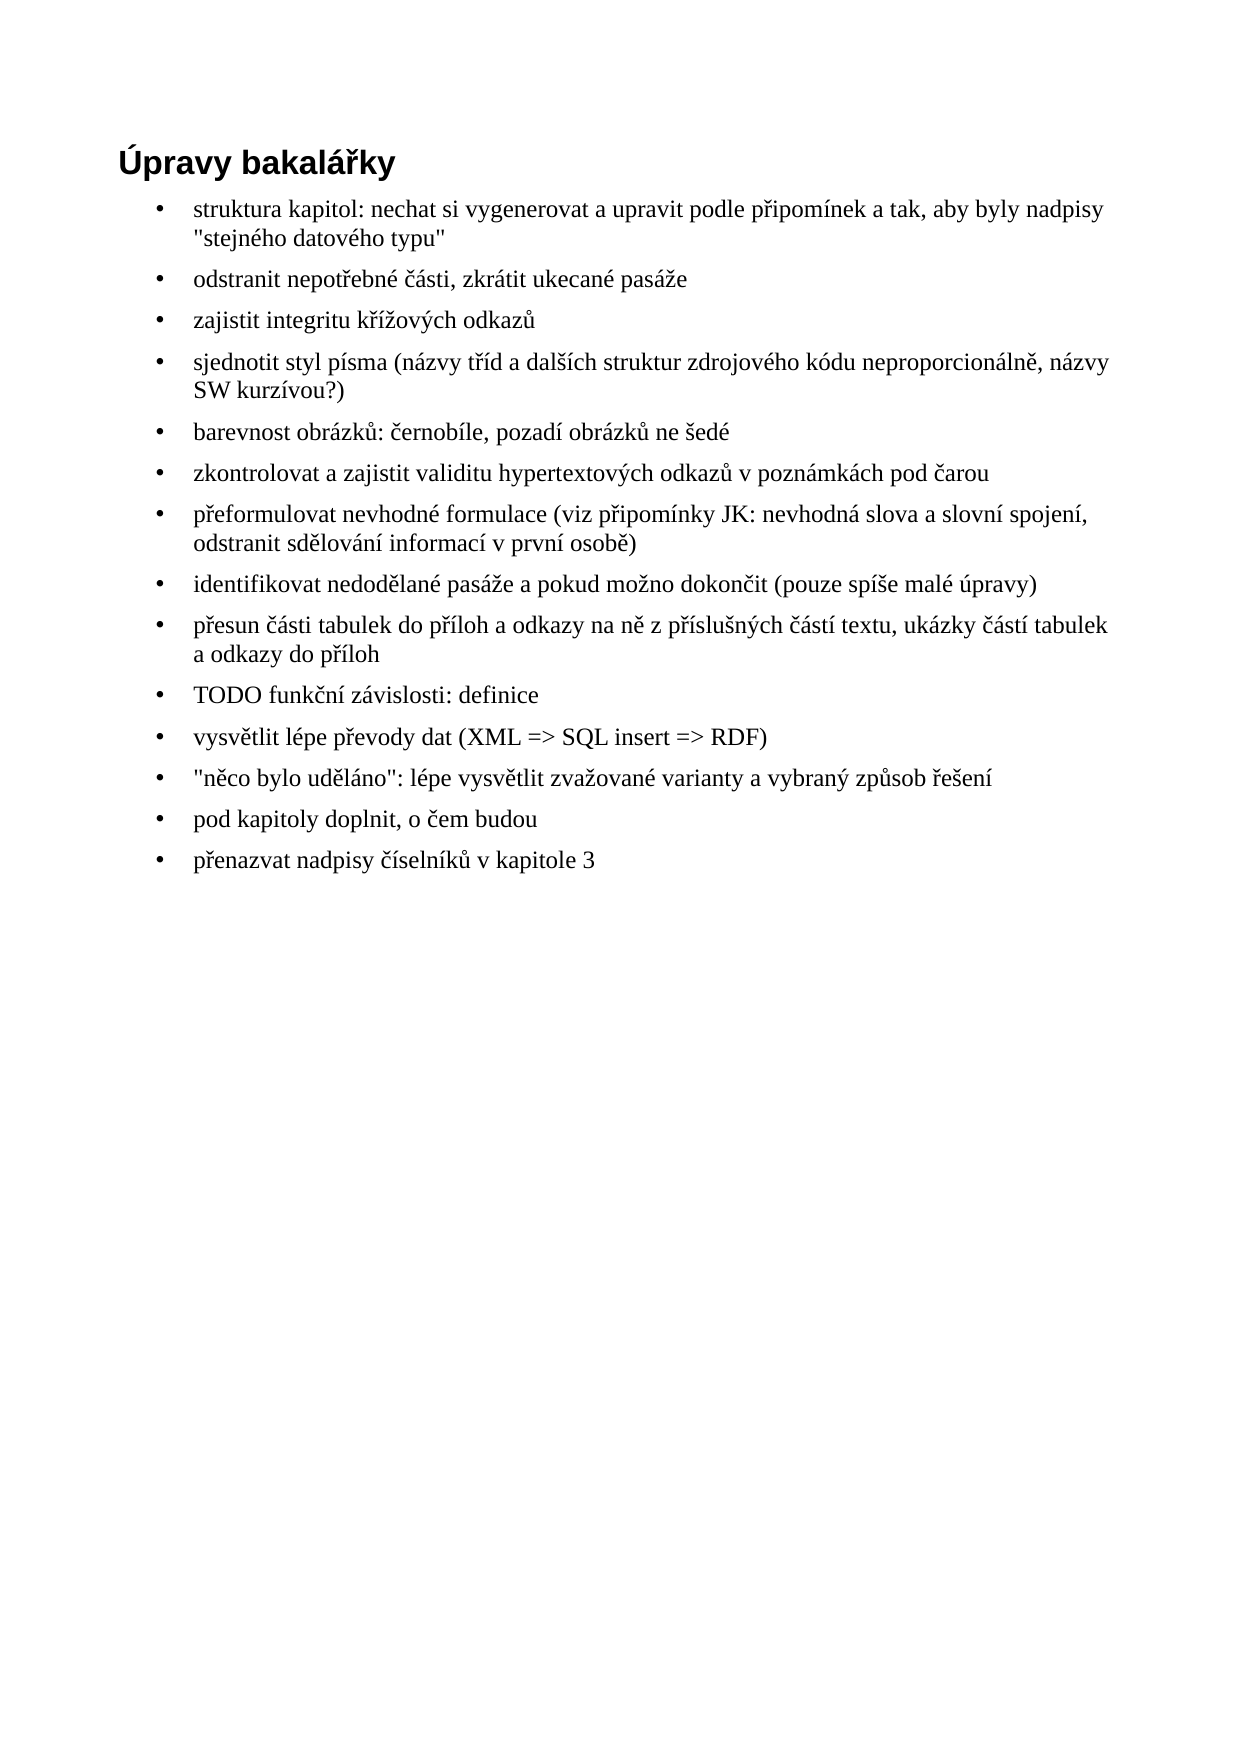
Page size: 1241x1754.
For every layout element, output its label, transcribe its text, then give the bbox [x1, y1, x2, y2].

list přeformulovat nevhodné formulace (viz připomínky JK: nevhodná slova a slovní spojení, odstranit sdělování informací v první osobě) [156, 499, 1122, 557]
list sjednotit styl písma (názvy tříd a dalších struktur zdrojového kódu neproporcionálně, názvy SW kurzívou?) [156, 347, 1122, 404]
list přenazvat nadpisy číselníků v kapitole 3 [156, 846, 1122, 874]
list pod kapitoly doplnit, o čem budou [156, 804, 1122, 833]
list "něco bylo uděláno": lépe vysvětlit zvažované varianty a vybraný způsob řešení [156, 763, 1122, 792]
list odstranit nepotřebné části, zkrátit ukecané pasáže [156, 264, 1122, 293]
list vysvětlit lépe převody dat (XML => SQL insert => RDF) [156, 722, 1122, 751]
subtitle Úpravy bakalářky [118, 143, 1122, 182]
list identifikovat nedodělané pasáže a pokud možno dokončit (pouze spíše malé úpravy) [156, 569, 1122, 598]
list barevnost obrázků: černobíle, pozadí obrázků ne šedé [156, 417, 1122, 446]
list zkontrolovat a zajistit validitu hypertextových odkazů v poznámkách pod čarou [156, 458, 1122, 487]
list zajistit integritu křížových odkazů [156, 306, 1122, 334]
list přesun části tabulek do příloh a odkazy na ně z příslušných částí textu, ukázky částí tabulek a odkazy do příloh [156, 611, 1122, 668]
list struktura kapitol: nechat si vygenerovat a upravit podle připomínek a tak, aby byly nadpisy "stejného datového typu" [156, 194, 1122, 252]
list TODO funkční závislosti: definice [156, 681, 1122, 709]
